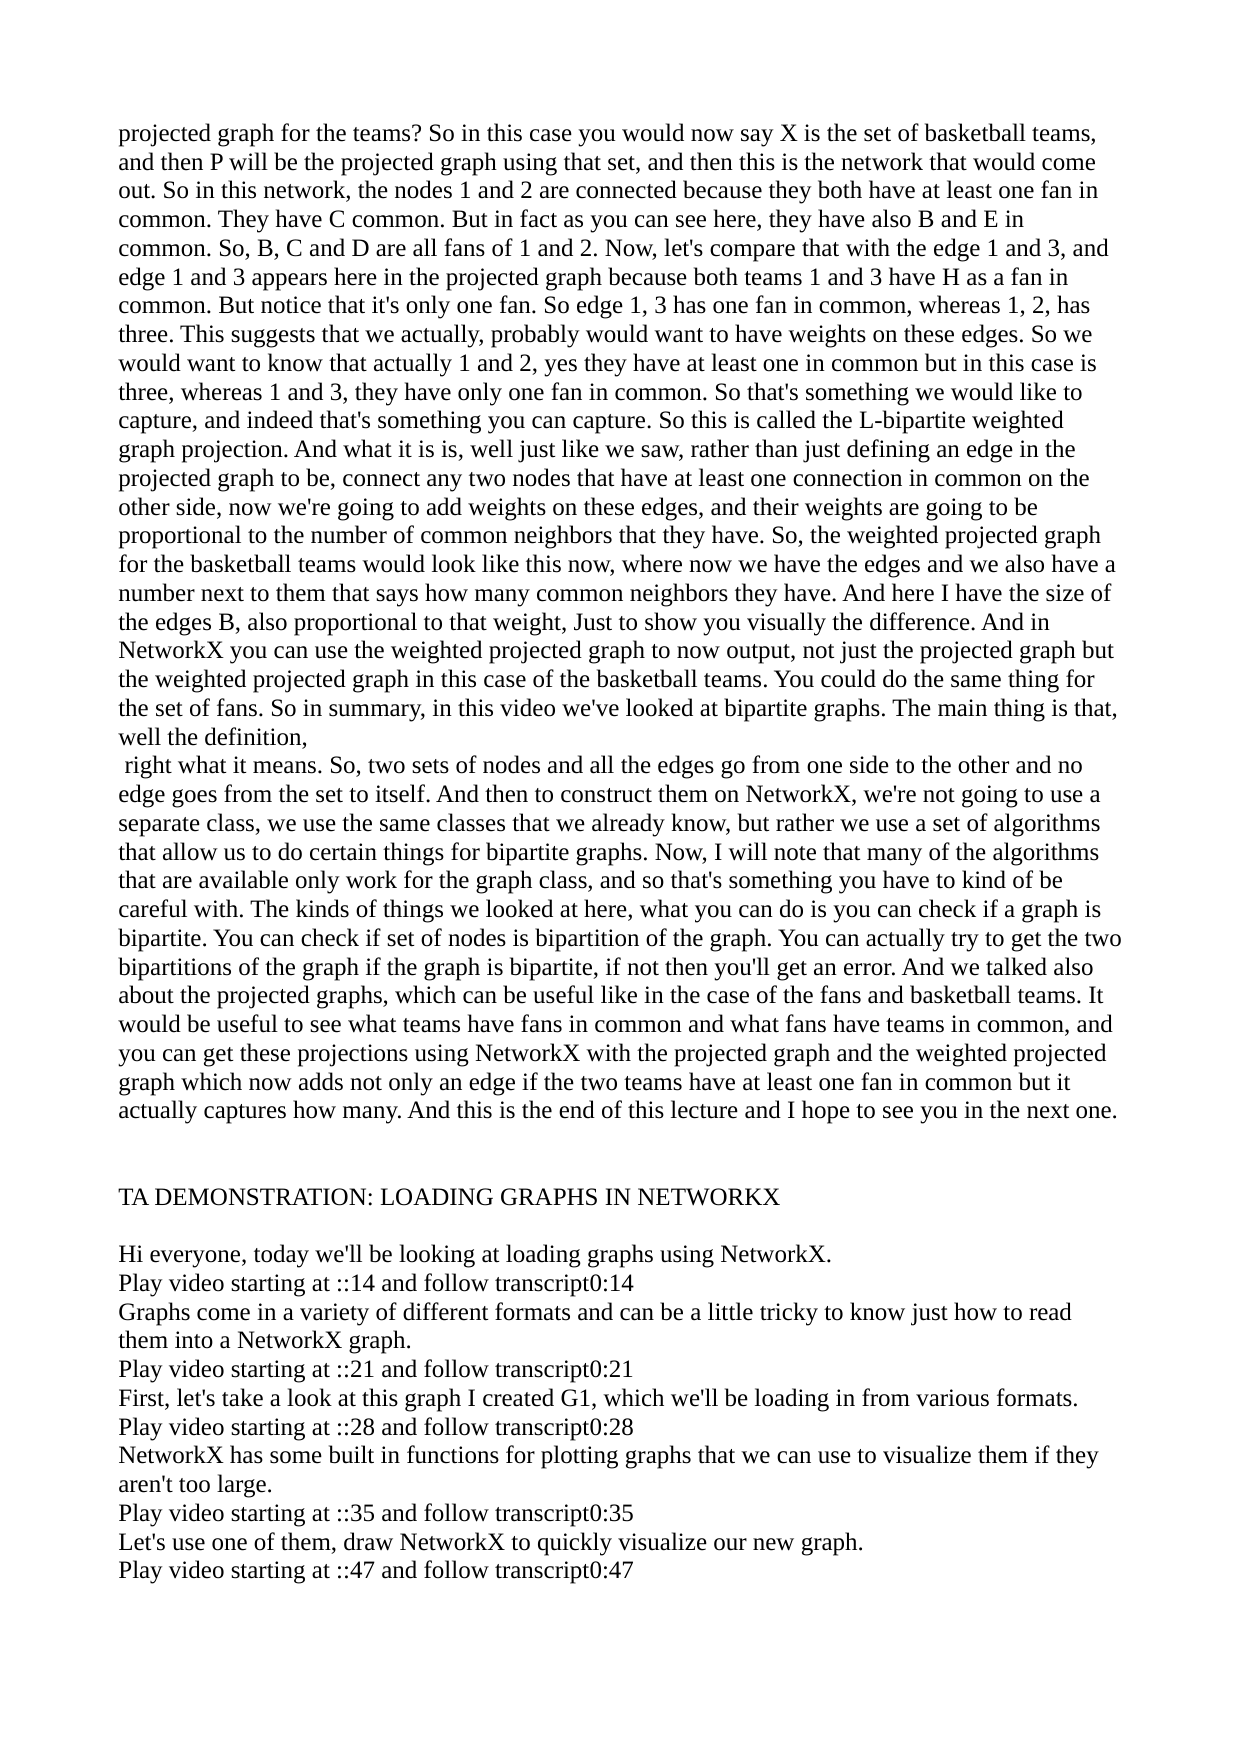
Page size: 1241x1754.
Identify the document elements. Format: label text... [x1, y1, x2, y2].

text Play video starting at ::21 and follow transcript0:21 [118, 1354, 1122, 1383]
text Let's use one of them, draw NetworkX to quickly visualize our new graph. [118, 1527, 1122, 1556]
text Play video starting at ::28 and follow transcript0:28 [118, 1412, 1122, 1441]
text Play video starting at ::35 and follow transcript0:35 [118, 1498, 1122, 1527]
text Graphs come in a variety of different formats and can be a little tricky to know just how to read them into a NetworkX graph. [118, 1297, 1122, 1354]
text Play video starting at ::47 and follow transcript0:47 [118, 1556, 1122, 1584]
text projected graph for the teams? So in this case you would now say X is the set of basketball teams, and then P will be the projected graph using that set, and then this is the network that would come out. So in this network, the nodes 1 and 2 are connected because they both have at least one fan in common. They have C common. But in fact as you can see here, they have also B and E in common. So, B, C and D are all fans of 1 and 2. Now, let's compare that with the edge 1 and 3, and edge 1 and 3 appears here in the projected graph because both teams 1 and 3 have H as a fan in common. But notice that it's only one fan. So edge 1, 3 has one fan in common, whereas 1, 2, has three. This suggests that we actually, probably would want to have weights on these edges. So we would want to know that actually 1 and 2, yes they have at least one in common but in this case is three, whereas 1 and 3, they have only one fan in common. So that's something we would like to capture, and indeed that's something you can capture. So this is called the L-bipartite weighted graph projection. And what it is is, well just like we saw, rather than just defining an edge in the projected graph to be, connect any two nodes that have at least one connection in common on the other side, now we're going to add weights on these edges, and their weights are going to be proportional to the number of common neighbors that they have. So, the weighted projected graph for the basketball teams would look like this now, where now we have the edges and we also have a number next to them that says how many common neighbors they have. And here I have the size of the edges B, also proportional to that weight, Just to show you visually the difference. And in NetworkX you can use the weighted projected graph to now output, not just the projected graph but the weighted projected graph in this case of the basketball teams. You could do the same thing for the set of fans. So in summary, in this video we've looked at bipartite graphs. The main thing is that, well the definition, [118, 118, 1122, 751]
text NetworkX has some built in functions for plotting graphs that we can use to visualize them if they aren't too large. [118, 1441, 1122, 1498]
text Play video starting at ::14 and follow transcript0:14 [118, 1268, 1122, 1297]
text Hi everyone, today we'll be looking at loading graphs using NetworkX. [118, 1239, 1122, 1268]
text TA DEMONSTRATION: LOADING GRAPHS IN NETWORKX [118, 1182, 1122, 1211]
text First, let's take a look at this graph I created G1, which we'll be loading in from various formats. [118, 1383, 1122, 1412]
text right what it means. So, two sets of nodes and all the edges go from one side to the other and no edge goes from the set to itself. And then to construct them on NetworkX, we're not going to use a separate class, we use the same classes that we already know, but rather we use a set of algorithms that allow us to do certain things for bipartite graphs. Now, I will note that many of the algorithms that are available only work for the graph class, and so that's something you have to kind of be careful with. The kinds of things we looked at here, what you can do is you can check if a graph is bipartite. You can check if set of nodes is bipartition of the graph. You can actually try to get the two bipartitions of the graph if the graph is bipartite, if not then you'll get an error. And we talked also about the projected graphs, which can be useful like in the case of the fans and basketball teams. It would be useful to see what teams have fans in common and what fans have teams in common, and you can get these projections using NetworkX with the projected graph and the weighted projected graph which now adds not only an edge if the two teams have at least one fan in common but it actually captures how many. And this is the end of this lecture and I hope to see you in the next one. [118, 751, 1122, 1124]
